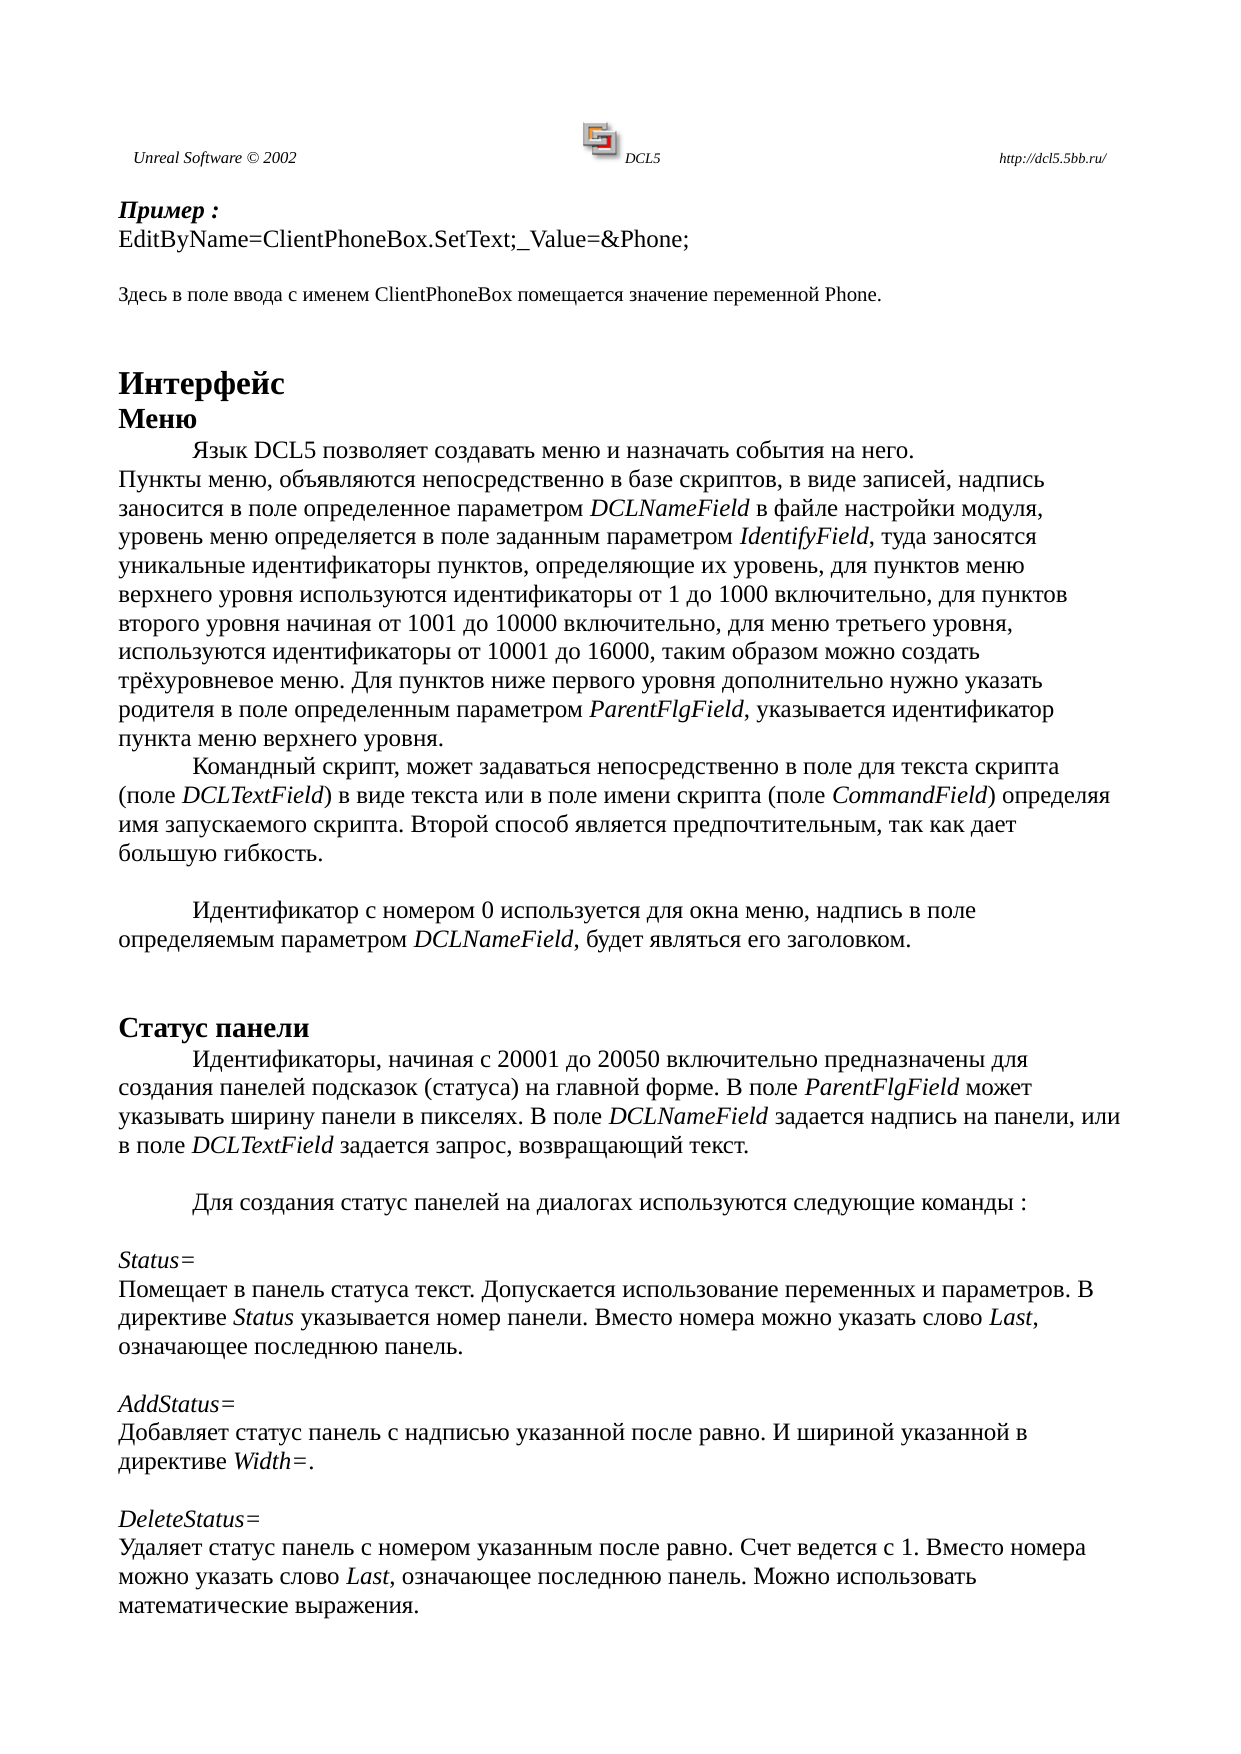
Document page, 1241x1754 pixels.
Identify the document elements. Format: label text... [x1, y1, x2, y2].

text Идентификатор с номером 0 используется для окна меню, надпись в поле определяемым параметром DCLNameField, будет являться его заголовком. [118, 895, 1122, 953]
text Идентификаторы, начиная с 20001 до 20050 включительно предназначены для создания панелей подсказок (статуса) на главной форме. В поле ParentFlgField может указывать ширину панели в пикселях. В поле DCLNameField задается надпись на панели, или в поле DCLTextField задается запрос, возвращающий текст. [118, 1044, 1122, 1159]
text Пункты меню, объявляются непосредственно в базе скриптов, в виде записей, надпись заносится в поле определенное параметром DCLNameField в файле настройки модуля, уровень меню определяется в поле заданным параметром IdentifyField, туда заносятся уникальные идентификаторы пунктов, определяющие их уровень, для пунктов меню верхнего уровня используются идентификаторы от 1 до 1000 включительно, для пунктов второго уровня начиная от 1001 до 10000 включительно, для меню третьего уровня, используются идентификаторы от 10001 до 16000, таким образом можно создать трёхуровневое меню. Для пунктов ниже первого уровня дополнительно нужно указать родителя в поле определенным параметром ParentFlgField, указывается идентификатор пункта меню верхнего уровня. [118, 464, 1122, 751]
text Меню [118, 402, 1122, 435]
text Пример : [118, 195, 1122, 224]
text Добавляет статус панель с надписью указанной после равно. И шириной указанной в директиве Width=. [118, 1417, 1122, 1475]
text Язык DCL5 позволяет создавать меню и назначать события на него. [118, 435, 1122, 464]
text Статус панели [118, 1010, 1122, 1044]
text Командный скрипт, может задаваться непосредственно в поле для текста скрипта (поле DCLTextField) в виде текста или в поле имени скрипта (поле CommandField) определяя имя запускаемого скрипта. Второй способ является предпочтительным, так как дает большую гибкость. [118, 751, 1122, 866]
text Помещает в панель статуса текст. Допускается использование переменных и параметров. В директиве Status указывается номер панели. Вместо номера можно указать слово Last, означающее последнюю панель. [118, 1274, 1122, 1360]
picture [579, 118, 625, 164]
text AddStatus= [118, 1389, 1122, 1417]
text DeleteStatus= [118, 1504, 1122, 1532]
text Status= [118, 1245, 1122, 1274]
text Удаляет статус панель с номером указанным после равно. Счет ведется с 1. Вместо номера можно указать слово Last, означающее последнюю панель. Можно использовать математические выражения. [118, 1532, 1122, 1619]
text Интерфейс [118, 363, 1122, 402]
text EditByName=ClientPhoneBox.SetText;_Value=&Phone; [118, 224, 1122, 253]
text Для создания статус панелей на диалогах используются следующие команды : [118, 1187, 1122, 1216]
text Здесь в поле ввода с именем ClientPhoneBox помещается значение переменной Phone. [118, 282, 1122, 306]
